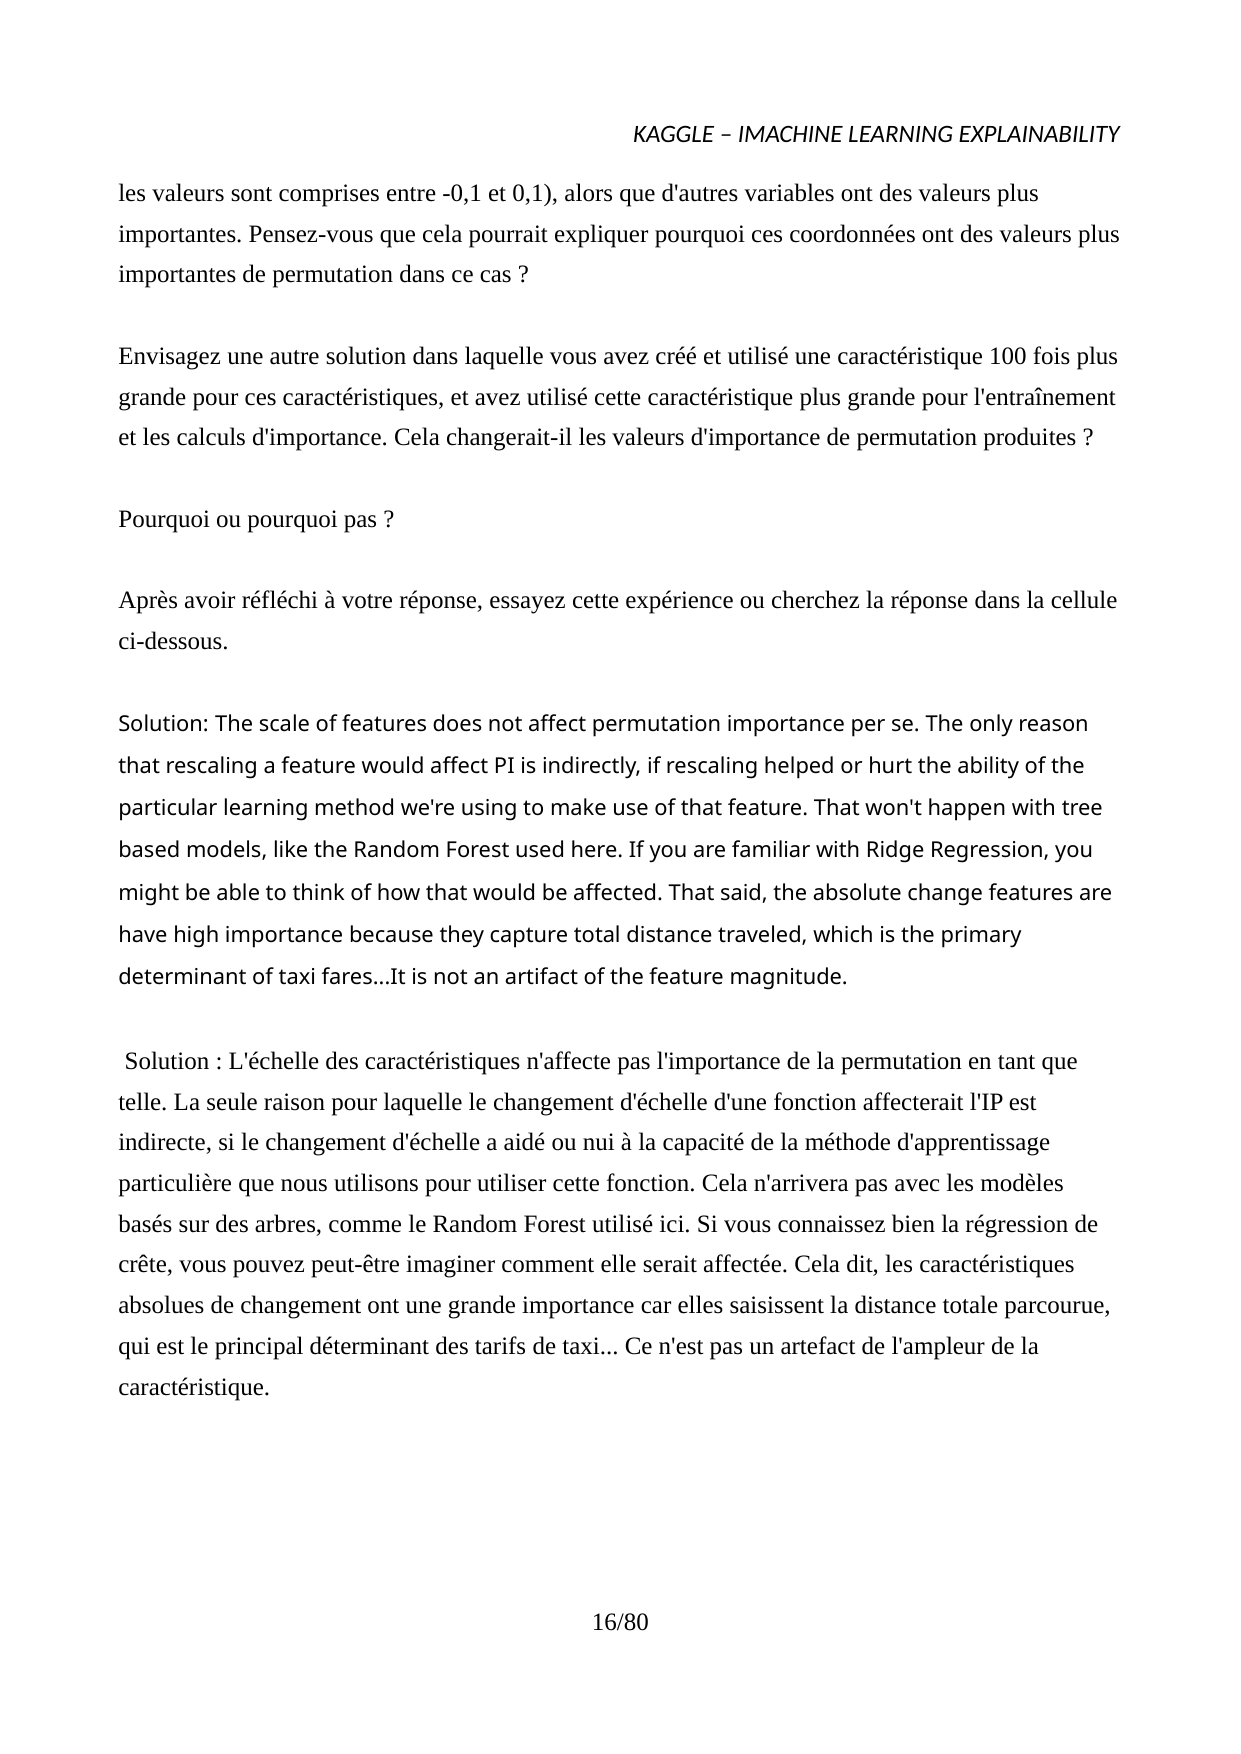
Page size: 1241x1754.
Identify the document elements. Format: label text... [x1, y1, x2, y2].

text Envisagez une autre solution dans laquelle vous avez créé et utilisé une caractéristique 100 fois plus grande pour ces caractéristiques, et avez utilisé cette caractéristique plus grande pour l'entraînement et les calculs d'importance. Cela changerait-il les valeurs d'importance de permutation produites ? [118, 341, 1122, 451]
text Après avoir réfléchi à votre réponse, essayez cette expérience ou cherchez la réponse dans la cellule ci-dessous. [118, 585, 1122, 655]
text Solution : L'échelle des caractéristiques n'affecte pas l'importance de la permutation en tant que telle. La seule raison pour laquelle le changement d'échelle d'une fonction affecterait l'IP est indirecte, si le changement d'échelle a aidé ou nui à la capacité de la méthode d'apprentissage particulière que nous utilisons pour utiliser cette fonction. Cela n'arrivera pas avec les modèles basés sur des arbres, comme le Random Forest utilisé ici. Si vous connaissez bien la régression de crête, vous pouvez peut-être imaginer comment elle serait affectée. Cela dit, les caractéristiques absolues de changement ont une grande importance car elles saisissent la distance totale parcourue, qui est le principal déterminant des tarifs de taxi... Ce n'est pas un artefact de l'ampleur de la caractéristique. [118, 1046, 1122, 1401]
text les valeurs sont comprises entre -0,1 et 0,1), alors que d'autres variables ont des valeurs plus importantes. Pensez-vous que cela pourrait expliquer pourquoi ces coordonnées ont des valeurs plus importantes de permutation dans ce cas ? [118, 178, 1122, 288]
text Solution: The scale of features does not affect permutation importance per se. The only reason that rescaling a feature would affect PI is indirectly, if rescaling helped or hurt the ability of the particular learning method we're using to make use of that feature. That won't happen with tree based models, like the Random Forest used here. If you are familiar with Ridge Regression, you might be able to think of how that would be affected. That said, the absolute change features are have high importance because they capture total distance traveled, which is the primary determinant of taxi fares...It is not an artifact of the feature magnitude. [118, 708, 1122, 991]
text Pourquoi ou pourquoi pas ? [118, 504, 1122, 533]
